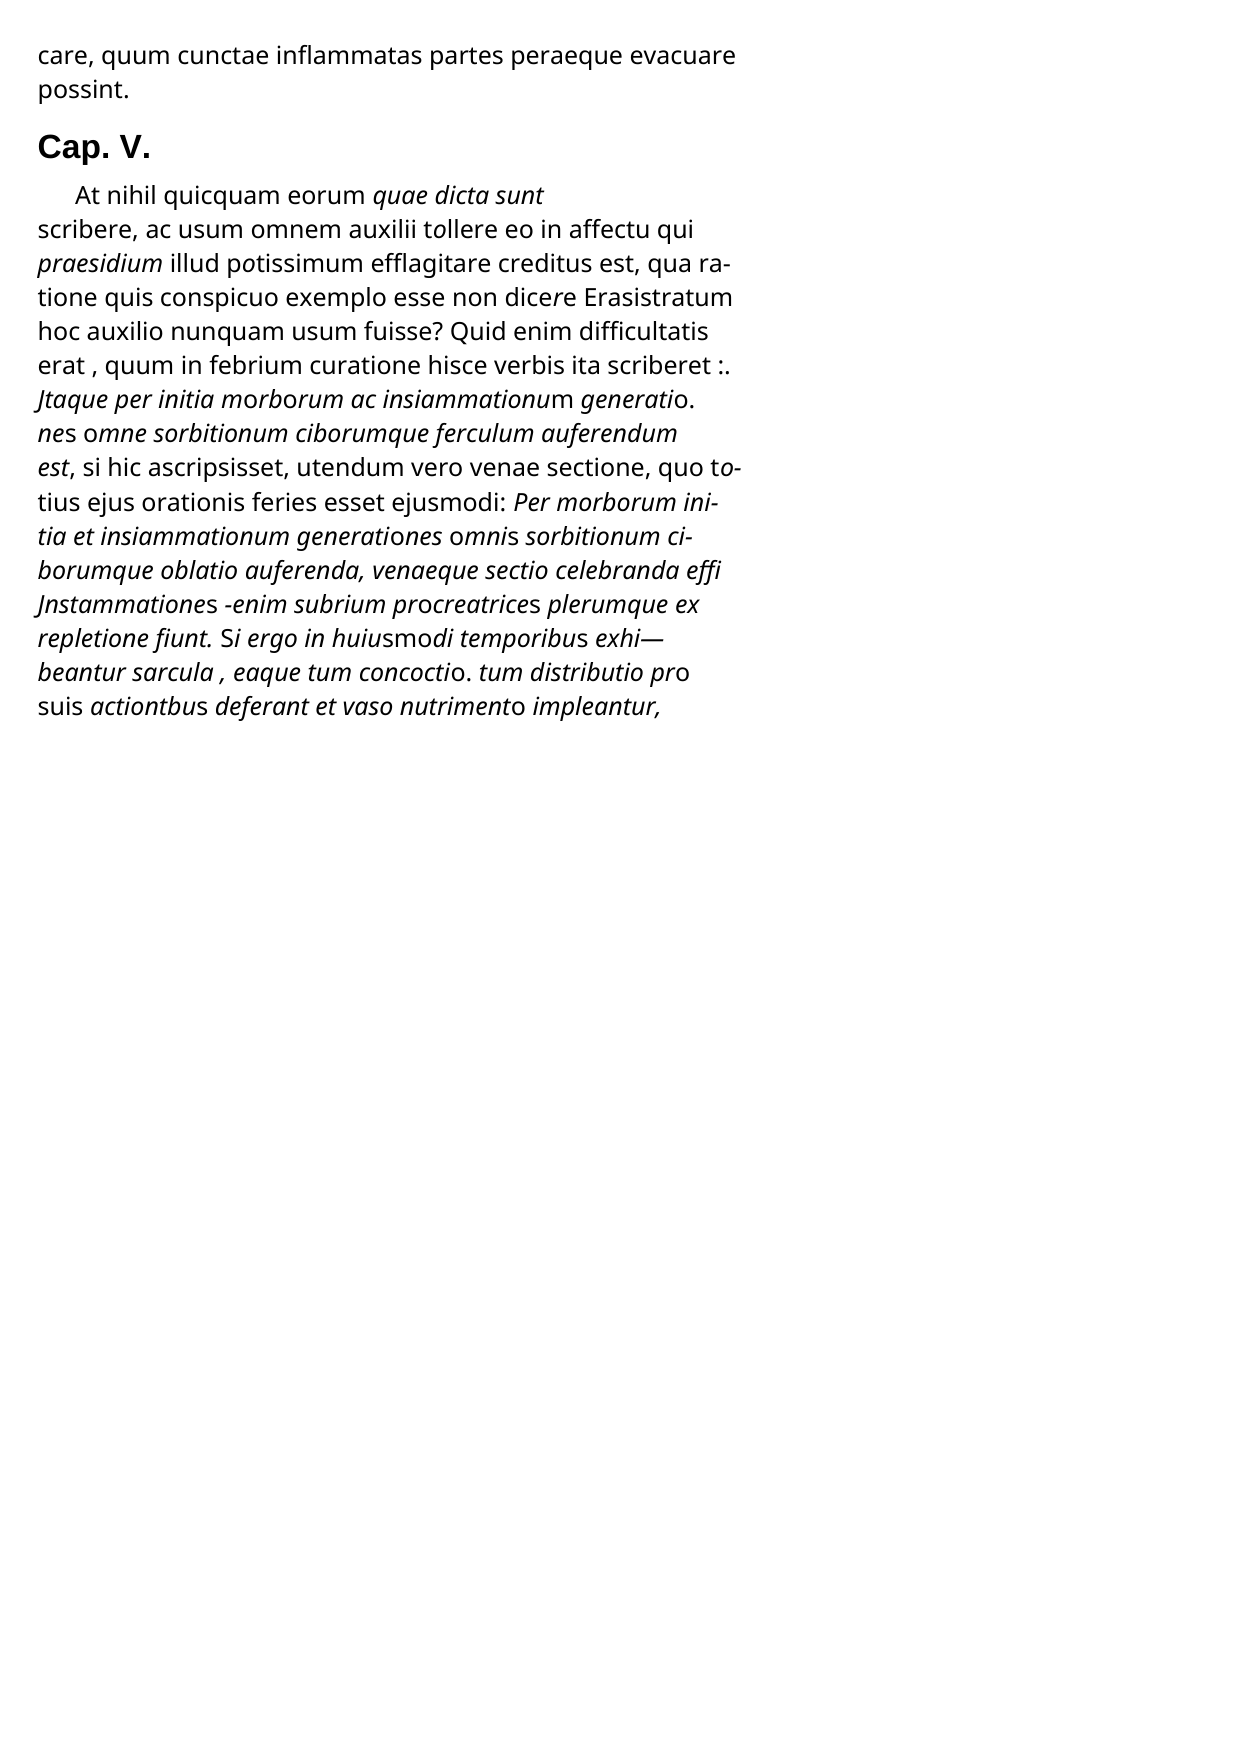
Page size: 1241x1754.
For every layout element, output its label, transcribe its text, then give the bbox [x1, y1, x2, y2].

text At nihil quicquam eorum quae dicta sunt scribere, ac usum omnem auxilii tollere eo in affectu qui praesidium illud potissimum efflagitare creditus est, qua ra- tione quis conspicuo exemplo esse non dicere Erasistratum hoc auxilio nunquam usum fuisse? Quid enim difficultatis erat , quum in febrium curatione hisce verbis ita scriberet :. Jtaque per initia morborum ac insiammationum generatio. nes omne sorbitionum ciborumque ferculum auferendum est, si hic ascripsisset, utendum vero venae sectione, quo to- tius ejus orationis feries esset ejusmodi: Per morborum ini- tia et insiammationum generationes omnis sorbitionum ci- borumque oblatio auferenda, venaeque sectio celebranda effi Jnstammationes -enim subrium procreatrices plerumque ex repletione fiunt. Si ergo in huiusmodi temporibus exhi— beantur sarcula , eaque tum concoctio. tum distributio pro suis actiontbus deferant et vaso nutrimento impleantur, [37, 178, 1203, 723]
subtitle Cap. V. [37, 126, 1203, 165]
text care, quum cunctae inflammatas partes peraeque evacuare possint. [37, 37, 1203, 106]
